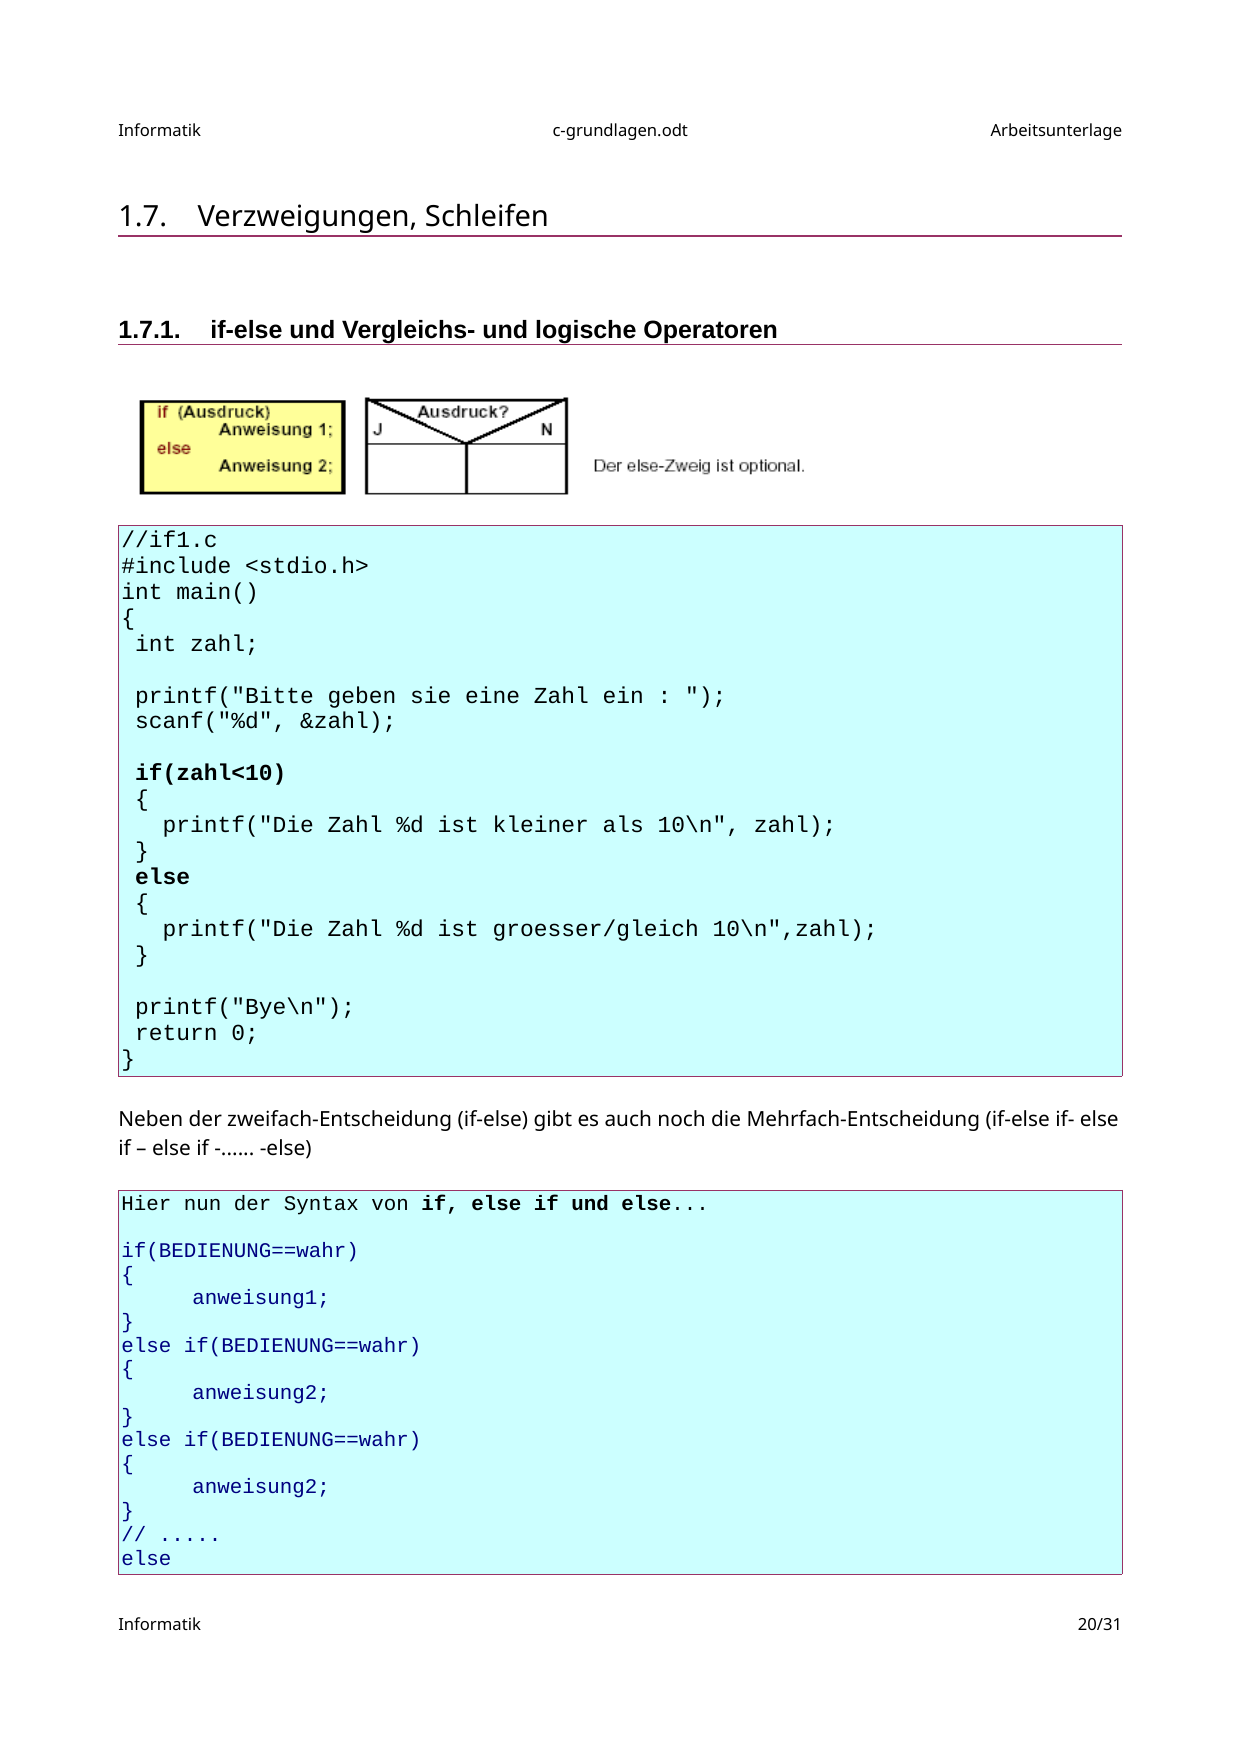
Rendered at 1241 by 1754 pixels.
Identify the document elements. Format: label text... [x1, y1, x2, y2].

picture [134, 395, 810, 504]
text Hier nun der Syntax von if, else if und else... if(BEDIENUNG==wahr) { anweisung1; } else if(BEDIENUNG==wahr) { anweisung2; } else if(BEDIENUNG==wahr) { anweisung2; } // ..... [119, 1191, 1122, 1544]
text printf("Bye\n"); return 0; } [119, 992, 1122, 1076]
text #include <stdio.h> int main() { [119, 551, 1122, 629]
text printf("Die Zahl %d ist kleiner als 10\n", zahl); } else { [119, 811, 1122, 914]
subtitle Verzweigungen, Schleifen [118, 195, 1122, 235]
text printf("Bitte geben sie eine Zahl ein : "); scanf("%d", &zahl); if(zahl<10) { [119, 681, 1122, 811]
text else [119, 1544, 1122, 1574]
text printf("Die Zahl %d ist groesser/gleich 10\n",zahl); } [119, 914, 1122, 992]
text int zahl; [119, 629, 1122, 681]
text Neben der zweifach-Entscheidung (if-else) gibt es auch noch die Mehrfach-Entscheidung (if-else if- else if – else if -...... -else) [118, 1104, 1122, 1161]
subtitle if-else und Vergleichs- und logische Operatoren [118, 316, 1122, 344]
text //if1.c [119, 526, 1122, 551]
